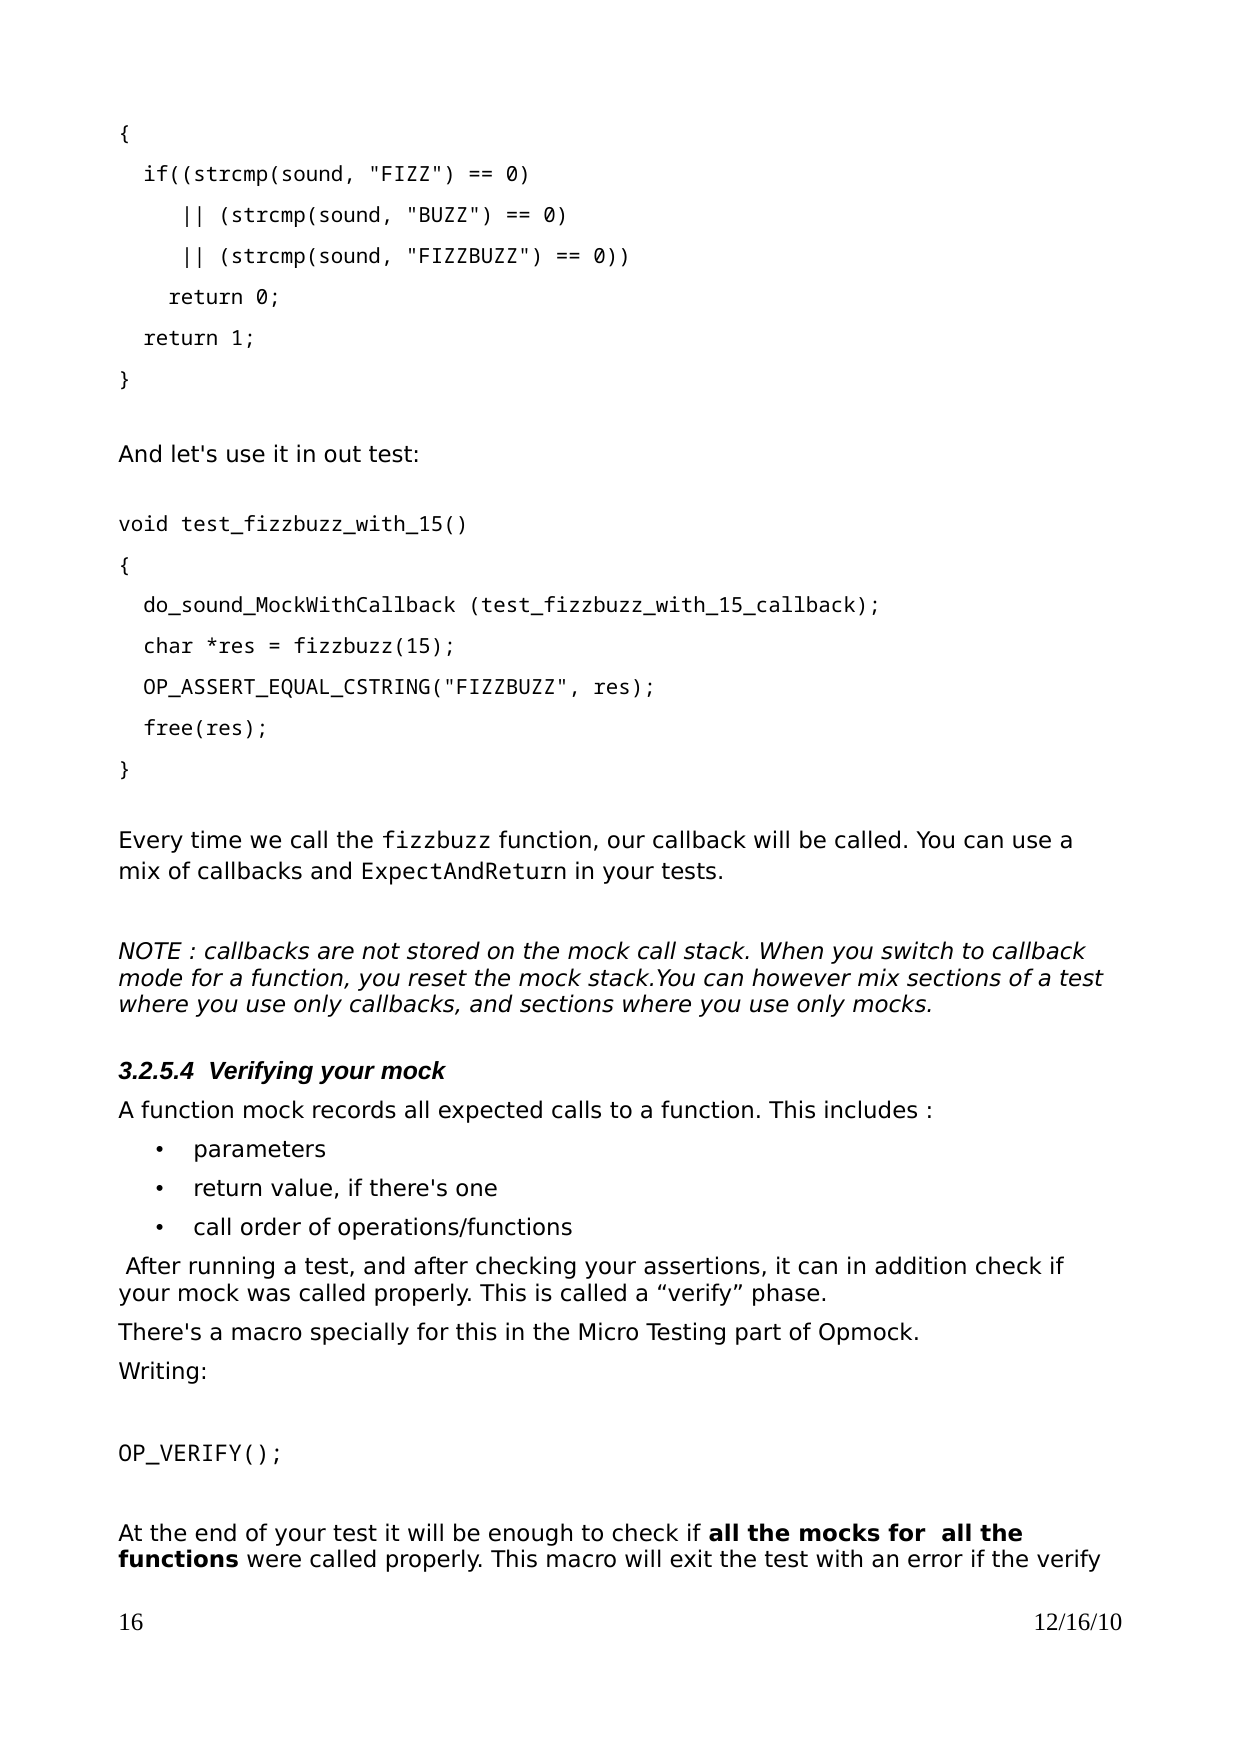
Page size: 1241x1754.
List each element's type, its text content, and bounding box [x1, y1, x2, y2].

text A function mock records all expected calls to a function. This includes : [118, 1097, 1122, 1123]
text return 0; [118, 282, 1122, 310]
text At the end of your test it will be enough to check if all the mocks for all the functions were called properly. This macro will exit the test with an error if the verify [118, 1520, 1122, 1573]
text OP_VERIFY(); [118, 1437, 1122, 1468]
text } [118, 364, 1122, 392]
text And let's use it in out test: [118, 441, 1122, 467]
text void test_fizzbuzz_with_15() [118, 509, 1122, 537]
list call order of operations/functions [156, 1214, 1122, 1241]
text { [118, 118, 1122, 147]
text { [118, 550, 1122, 578]
text There's a macro specially for this in the Micro Testing part of Opmock. [118, 1319, 1122, 1346]
text After running a test, and after checking your assertions, it can in addition check if your mock was called properly. This is called a “verify” phase. [118, 1253, 1122, 1307]
text return 1; [118, 323, 1122, 351]
subtitle Verifying your mock [118, 1056, 1122, 1084]
list return value, if there's one [156, 1175, 1122, 1202]
text || (strcmp(sound, "BUZZ") == 0) [118, 200, 1122, 228]
text OP_ASSERT_EQUAL_CSTRING("FIZZBUZZ", res); [118, 672, 1122, 701]
text if((strcmp(sound, "FIZZ") == 0) [118, 159, 1122, 187]
list parameters [156, 1136, 1122, 1163]
text free(res); [118, 713, 1122, 742]
text Every time we call the fizzbuzz function, our callback will be called. You can use a mix of callbacks and ExpectAndReturn in your tests. [118, 824, 1122, 887]
text do_sound_MockWithCallback (test_fizzbuzz_with_15_callback); [118, 591, 1122, 619]
text } [118, 754, 1122, 783]
text NOTE : callbacks are not stored on the mock call stack. When you switch to callback mode for a function, you reset the mock stack.You can however mix sections of a test where you use only callbacks, and sections where you use only mocks. [118, 938, 1122, 1018]
text || (strcmp(sound, "FIZZBUZZ") == 0)) [118, 241, 1122, 269]
text char *res = fizzbuzz(15); [118, 632, 1122, 660]
text Writing: [118, 1358, 1122, 1385]
